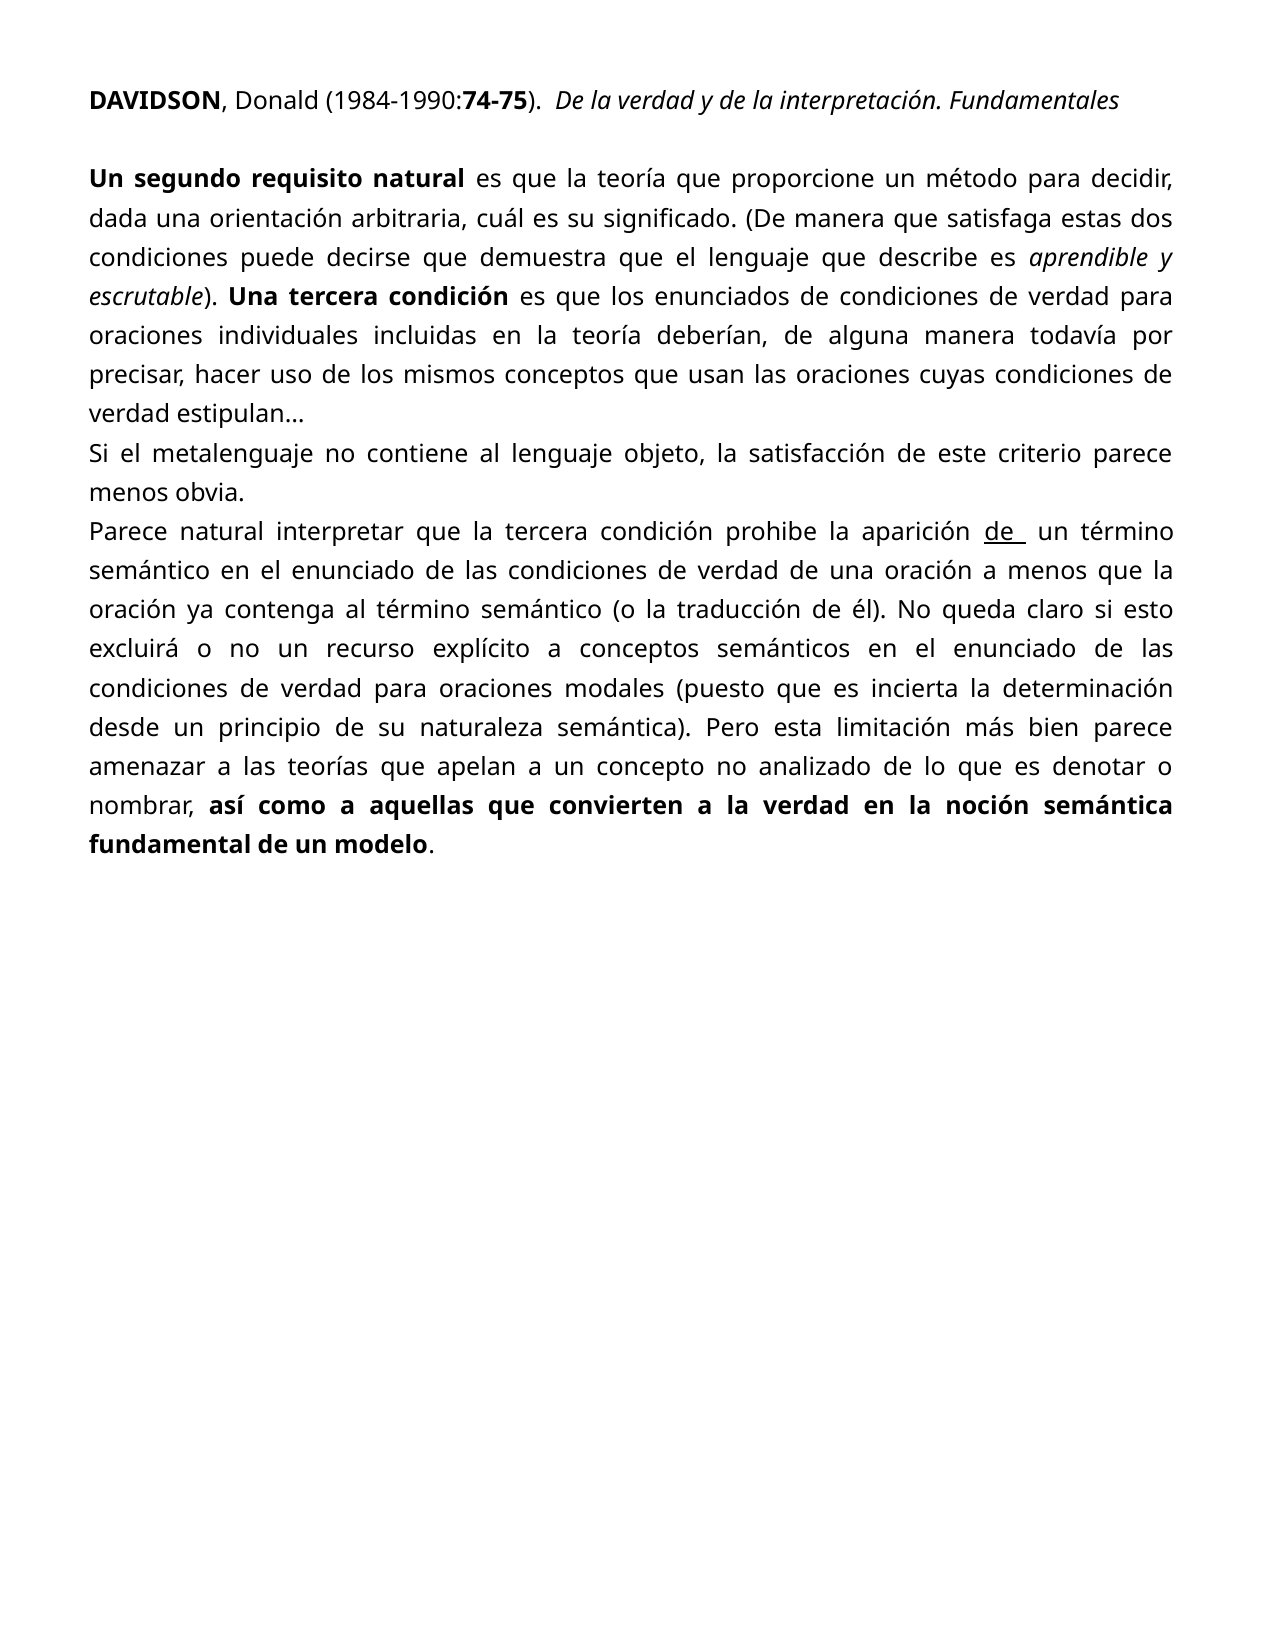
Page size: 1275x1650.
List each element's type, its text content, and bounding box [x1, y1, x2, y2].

text DAVIDSON, Donald (1984-1990:74-75). De la verdad y de la interpretación. Fundamentales [88, 83, 1174, 117]
text Un segundo requisito natural es que la teoría que proporcione un método para decidir, dada una orientación arbitraria, cuál es su significado. (De manera que satisfaga estas dos condiciones puede decirse que demuestra que el lenguaje que describe es aprendible y escrutable). Una tercera condición es que los enunciados de condiciones de verdad para oraciones individuales incluidas en la teoría deberían, de alguna manera todavía por precisar, hacer uso de los mismos conceptos que usan las oraciones cuyas condiciones de verdad estipulan… [88, 161, 1174, 430]
text Parece natural interpretar que la tercera condición prohibe la aparición de un término semántico en el enunciado de las condiciones de verdad de una oración a menos que la oración ya contenga al término semántico (o la traducción de él). No queda claro si esto excluirá o no un recurso explícito a conceptos semánticos en el enunciado de las condiciones de verdad para oraciones modales (puesto que es incierta la determinación desde un principio de su naturaleza semántica). Pero esta limitación más bien parece amenazar a las teorías que apelan a un concepto no analizado de lo que es denotar o nombrar, así como a aquellas que convierten a la verdad en la noción semántica fundamental de un modelo. [88, 513, 1174, 861]
text Si el metalenguaje no contiene al lenguaje objeto, la satisfacción de este criterio parece menos obvia. [88, 435, 1174, 508]
